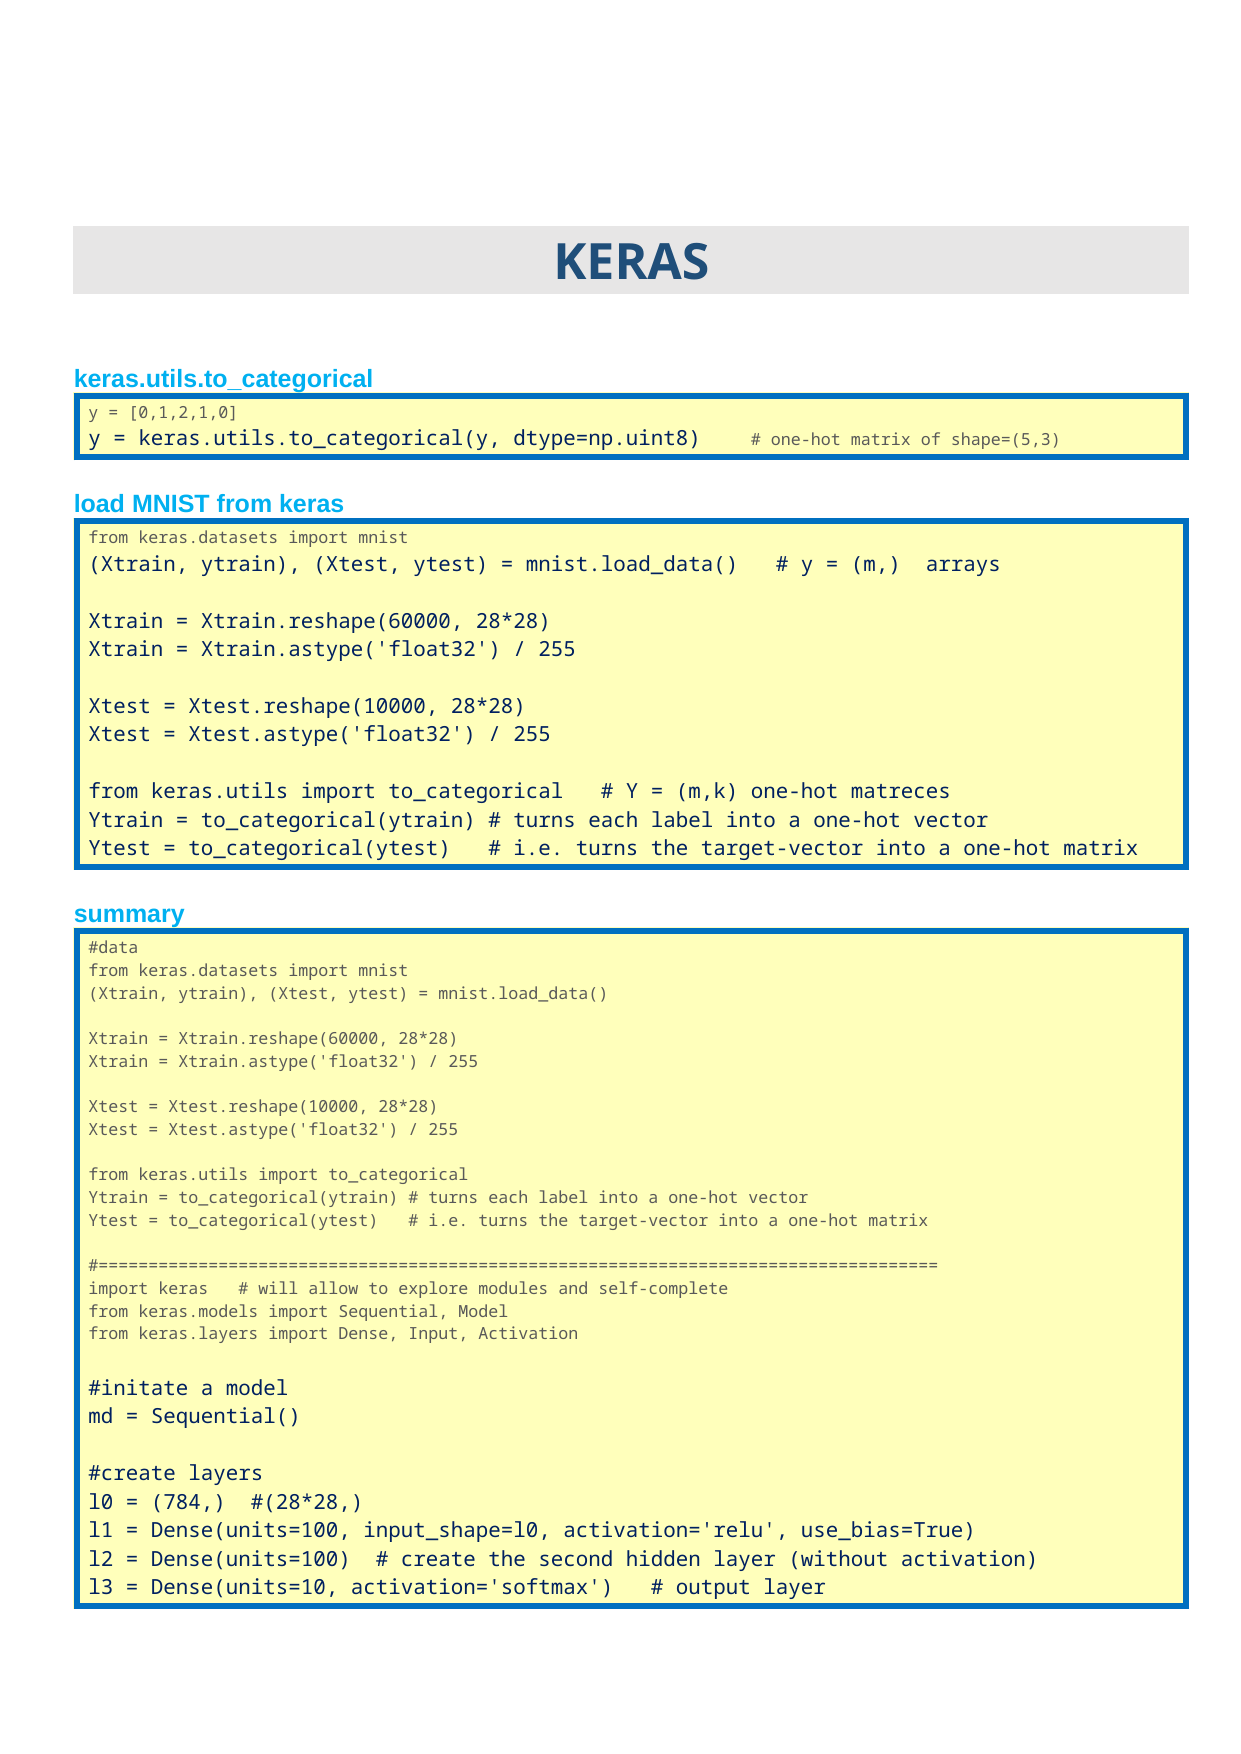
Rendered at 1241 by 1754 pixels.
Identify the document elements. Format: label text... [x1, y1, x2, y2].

text #create layers [80, 1450, 1183, 1478]
text from keras.datasets import mnist [80, 524, 1183, 541]
text Xtest = Xtest.reshape(10000, 28*28) [80, 683, 1183, 711]
text y = keras.utils.to_categorical(y, dtype=np.uint8) # one-hot matrix of shape=(5,3) [80, 415, 1183, 454]
text Ytrain = to_categorical(ytrain) # turns each label into a one-hot vector [80, 796, 1183, 825]
text Xtest = Xtest.reshape(10000, 28*28) [80, 1086, 1183, 1109]
text from keras.models import Sequential, Model [80, 1291, 1183, 1313]
text l0 = (784,) #(28*28,) [80, 1478, 1183, 1507]
text (Xtrain, ytrain), (Xtest, ytest) = mnist.load_data() [80, 973, 1183, 996]
text from keras.utils import to_categorical [80, 1154, 1183, 1177]
text Xtest = Xtest.astype('float32') / 255 [80, 1109, 1183, 1132]
text Xtrain = Xtrain.astype('float32') / 255 [80, 626, 1183, 654]
text Xtest = Xtest.astype('float32') / 255 [80, 711, 1183, 739]
text Ytest = to_categorical(ytest) # i.e. turns the target-vector into a one-hot matrix [80, 1200, 1183, 1223]
text Ytrain = to_categorical(ytrain) # turns each label into a one-hot vector [80, 1177, 1183, 1200]
text l3 = Dense(units=10, activation='softmax') # output layer [80, 1564, 1183, 1603]
text import keras # will allow to explore modules and self-complete [80, 1268, 1183, 1291]
title keras.utils.to_categorical [73, 364, 1189, 392]
text Xtrain = Xtrain.reshape(60000, 28*28) [80, 1018, 1183, 1041]
title summary [73, 899, 1189, 927]
text l1 = Dense(units=100, input_shape=l0, activation='relu', use_bias=True) [80, 1507, 1183, 1535]
text Xtrain = Xtrain.astype('float32') / 255 [80, 1041, 1183, 1064]
subtitle KERAS [73, 226, 1189, 294]
text #initate a model [80, 1365, 1183, 1393]
text Ytest = to_categorical(ytest) # i.e. turns the target-vector into a one-hot matrix [80, 825, 1183, 864]
text from keras.datasets import mnist [80, 950, 1183, 973]
title load MNIST from keras [73, 489, 1189, 518]
text from keras.layers import Dense, Input, Activation [80, 1313, 1183, 1336]
text #==================================================================================== [80, 1245, 1183, 1268]
text l2 = Dense(units=100) # create the second hidden layer (without activation) [80, 1535, 1183, 1564]
text from keras.utils import to_categorical # Y = (m,k) one-hot matreces [80, 768, 1183, 796]
text #data [80, 934, 1183, 950]
text md = Sequential() [80, 1393, 1183, 1422]
text Xtrain = Xtrain.reshape(60000, 28*28) [80, 597, 1183, 626]
text (Xtrain, ytrain), (Xtest, ytest) = mnist.load_data() # y = (m,) arrays [80, 541, 1183, 569]
text y = [0,1,2,1,0] [80, 399, 1183, 415]
